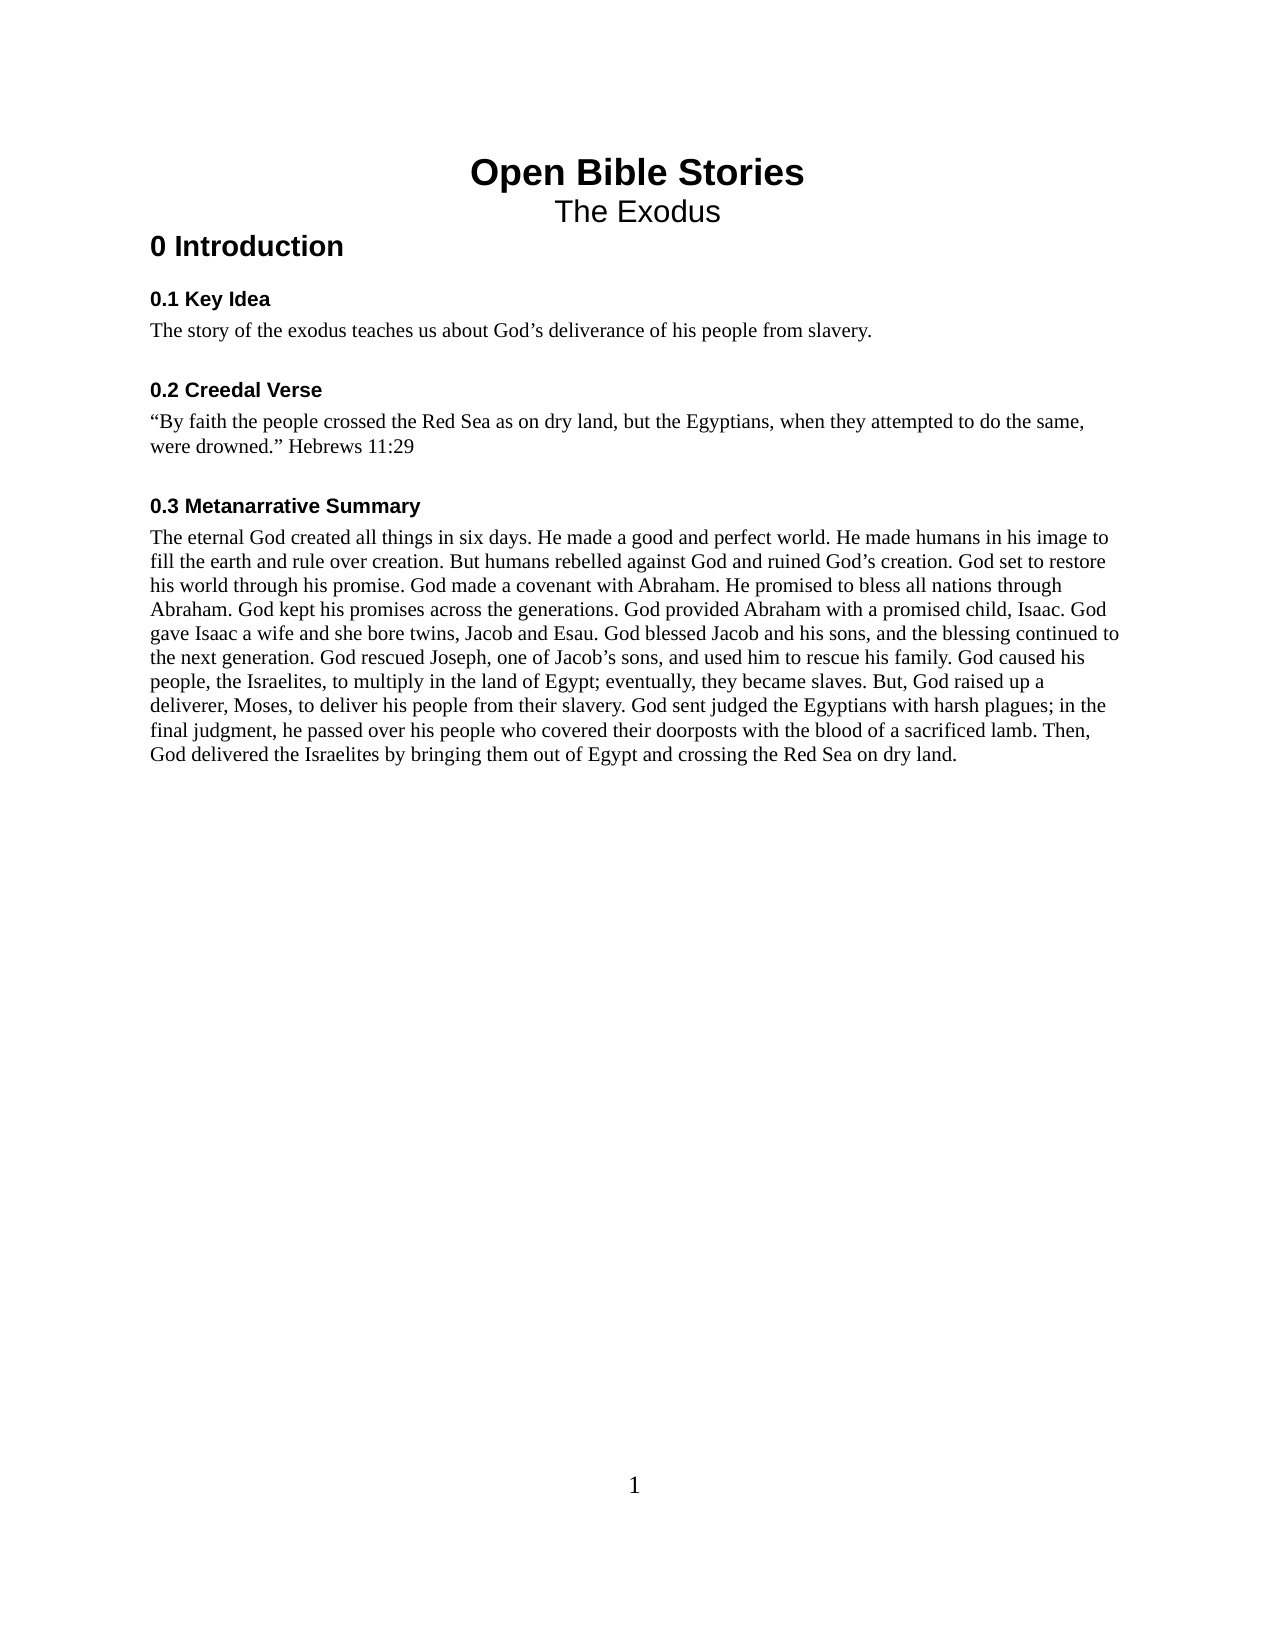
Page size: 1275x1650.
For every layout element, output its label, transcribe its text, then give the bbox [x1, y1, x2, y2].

subtitle 0.1 Key Idea [150, 287, 1125, 311]
subtitle The Exodus [150, 193, 1125, 229]
subtitle 0.3 Metanarrative Summary [150, 493, 1125, 517]
text “By faith the people crossed the Red Sea as on dry land, but the Egyptians, when they attempted to do the same, were drowned.” Hebrews 11:29 [150, 409, 1125, 458]
subtitle 0 Introduction [150, 229, 1125, 263]
title Open Bible Stories [150, 150, 1125, 193]
subtitle 0.2 Creedal Verse [150, 378, 1125, 402]
text The eternal God created all things in six days. He made a good and perfect world. He made humans in his image to fill the earth and rule over creation. But humans rebelled against God and ruined God’s creation. God set to restore his world through his promise. God made a covenant with Abraham. He promised to bless all nations through Abraham. God kept his promises across the generations. God provided Abraham with a promised child, Isaac. God gave Isaac a wife and she bore twins, Jacob and Esau. God blessed Jacob and his sons, and the blessing continued to the next generation. God rescued Joseph, one of Jacob’s sons, and used him to rescue his family. God caused his people, the Israelites, to multiply in the land of Egypt; eventually, they became slaves. But, God raised up a deliverer, Moses, to deliver his people from their slavery. God sent judged the Egyptians with harsh plagues; in the final judgment, he passed over his people who covered their doorposts with the blood of a sacrificed lamb. Then, God delivered the Israelites by bringing them out of Egypt and crossing the Red Sea on dry land. [150, 525, 1125, 766]
text The story of the exodus teaches us about God’s deliverance of his people from slavery. [150, 318, 1125, 342]
